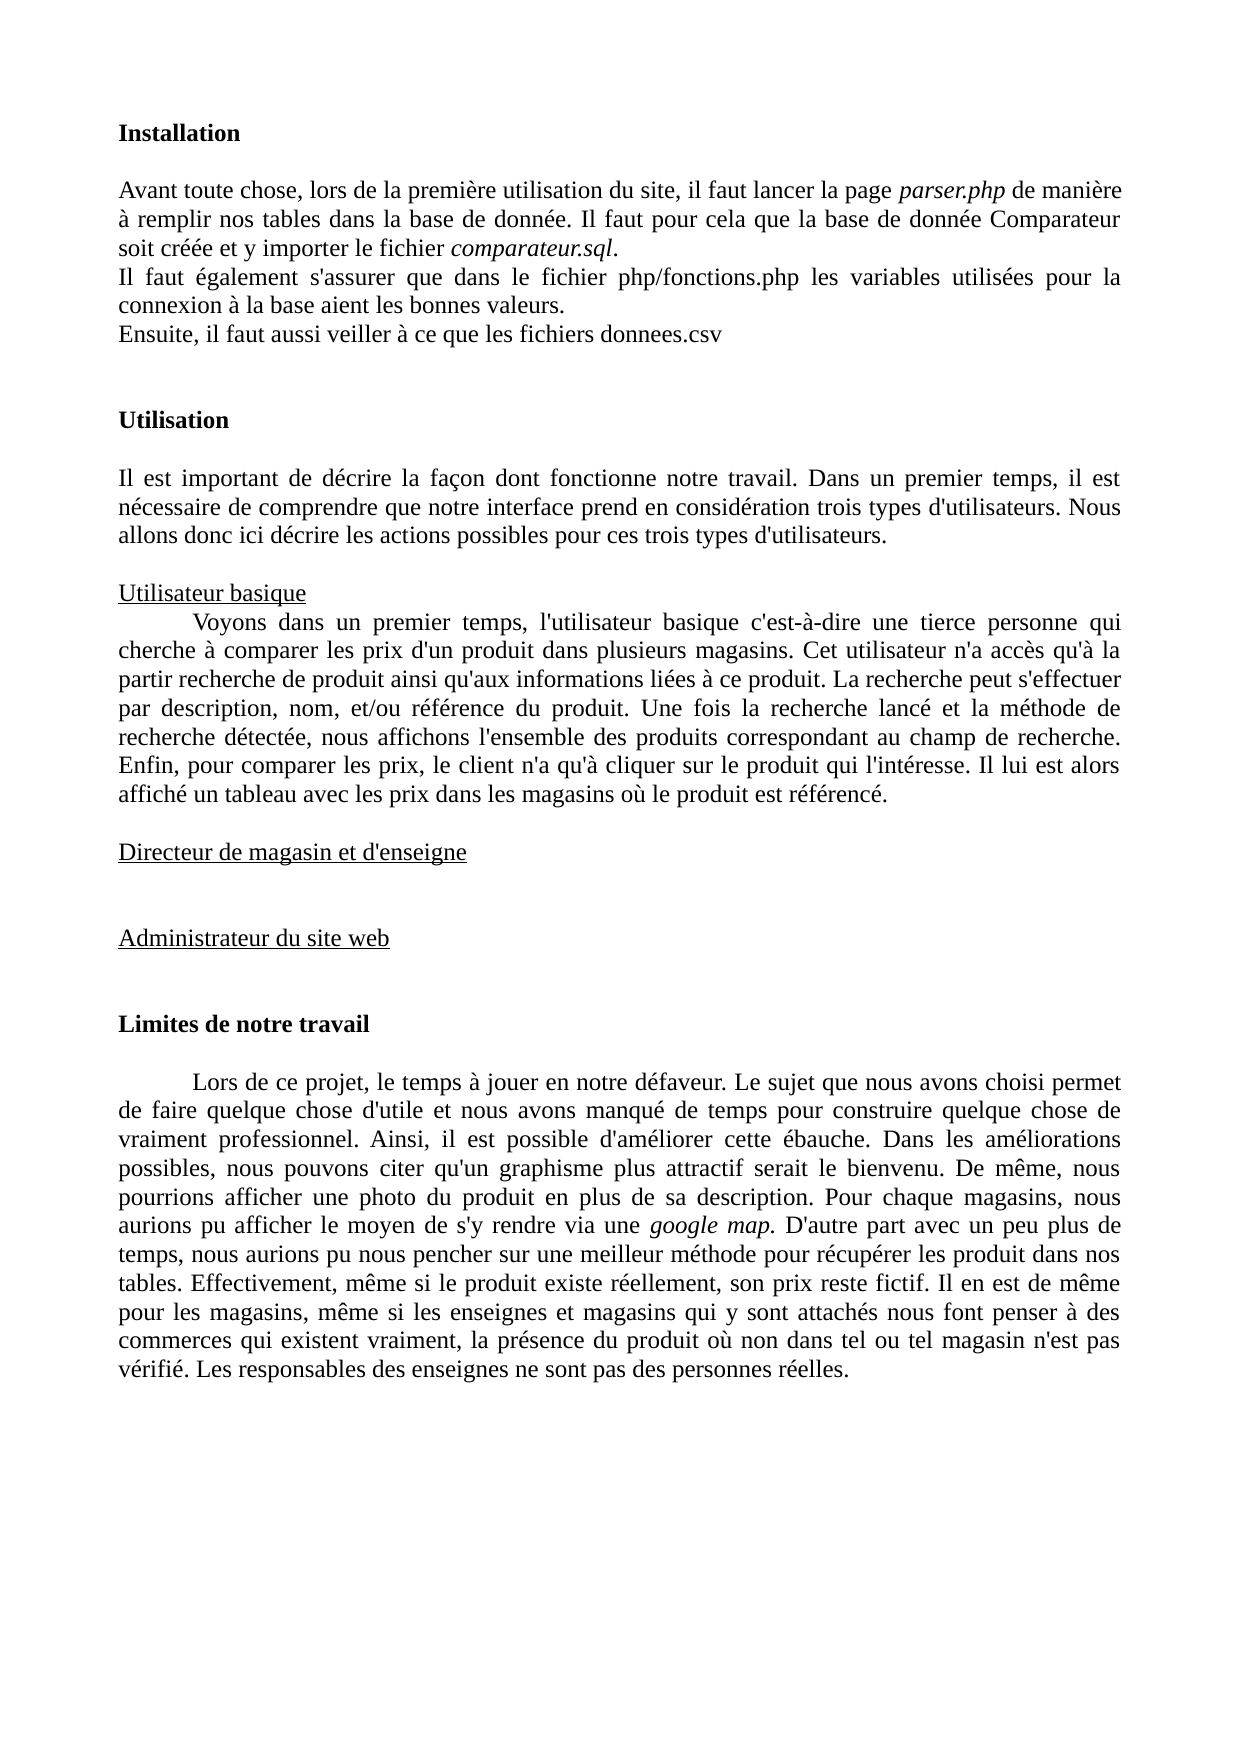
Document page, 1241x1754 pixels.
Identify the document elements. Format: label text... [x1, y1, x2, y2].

text Administrateur du site web [118, 923, 1122, 952]
text Utilisateur basique [118, 578, 1122, 607]
text Limites de notre travail [118, 1009, 1122, 1038]
text Lors de ce projet, le temps à jouer en notre défaveur. Le sujet que nous avons choisi permet de faire quelque chose d'utile et nous avons manqué de temps pour construire quelque chose de vraiment professionnel. Ainsi, il est possible d'améliorer cette ébauche. Dans les améliorations possibles, nous pouvons citer qu'un graphisme plus attractif serait le bienvenu. De même, nous pourrions afficher une photo du produit en plus de sa description. Pour chaque magasins, nous aurions pu afficher le moyen de s'y rendre via une google map. D'autre part avec un peu plus de temps, nous aurions pu nous pencher sur une meilleur méthode pour récupérer les produit dans nos tables. Effectivement, même si le produit existe réellement, son prix reste fictif. Il en est de même pour les magasins, même si les enseignes et magasins qui y sont attachés nous font penser à des commerces qui existent vraiment, la présence du produit où non dans tel ou tel magasin n'est pas vérifié. Les responsables des enseignes ne sont pas des personnes réelles. [118, 1067, 1122, 1383]
text Il est important de décrire la façon dont fonctionne notre travail. Dans un premier temps, il est nécessaire de comprendre que notre interface prend en considération trois types d'utilisateurs. Nous allons donc ici décrire les actions possibles pour ces trois types d'utilisateurs. [118, 463, 1122, 549]
text Ensuite, il faut aussi veiller à ce que les fichiers donnees.csv [118, 319, 1122, 348]
text Il faut également s'assurer que dans le fichier php/fonctions.php les variables utilisées pour la connexion à la base aient les bonnes valeurs. [118, 262, 1122, 319]
text Utilisation [118, 406, 1122, 434]
text Avant toute chose, lors de la première utilisation du site, il faut lancer la page parser.php de manière à remplir nos tables dans la base de donnée. Il faut pour cela que la base de donnée Comparateur soit créée et y importer le fichier comparateur.sql. [118, 176, 1122, 262]
text Directeur de magasin et d'enseigne [118, 837, 1122, 866]
text Installation [118, 118, 1122, 147]
text Voyons dans un premier temps, l'utilisateur basique c'est-à-dire une tierce personne qui cherche à comparer les prix d'un produit dans plusieurs magasins. Cet utilisateur n'a accès qu'à la partir recherche de produit ainsi qu'aux informations liées à ce produit. La recherche peut s'effectuer par description, nom, et/ou référence du produit. Une fois la recherche lancé et la méthode de recherche détectée, nous affichons l'ensemble des produits correspondant au champ de recherche. Enfin, pour comparer les prix, le client n'a qu'à cliquer sur le produit qui l'intéresse. Il lui est alors affiché un tableau avec les prix dans les magasins où le produit est référencé. [118, 607, 1122, 808]
